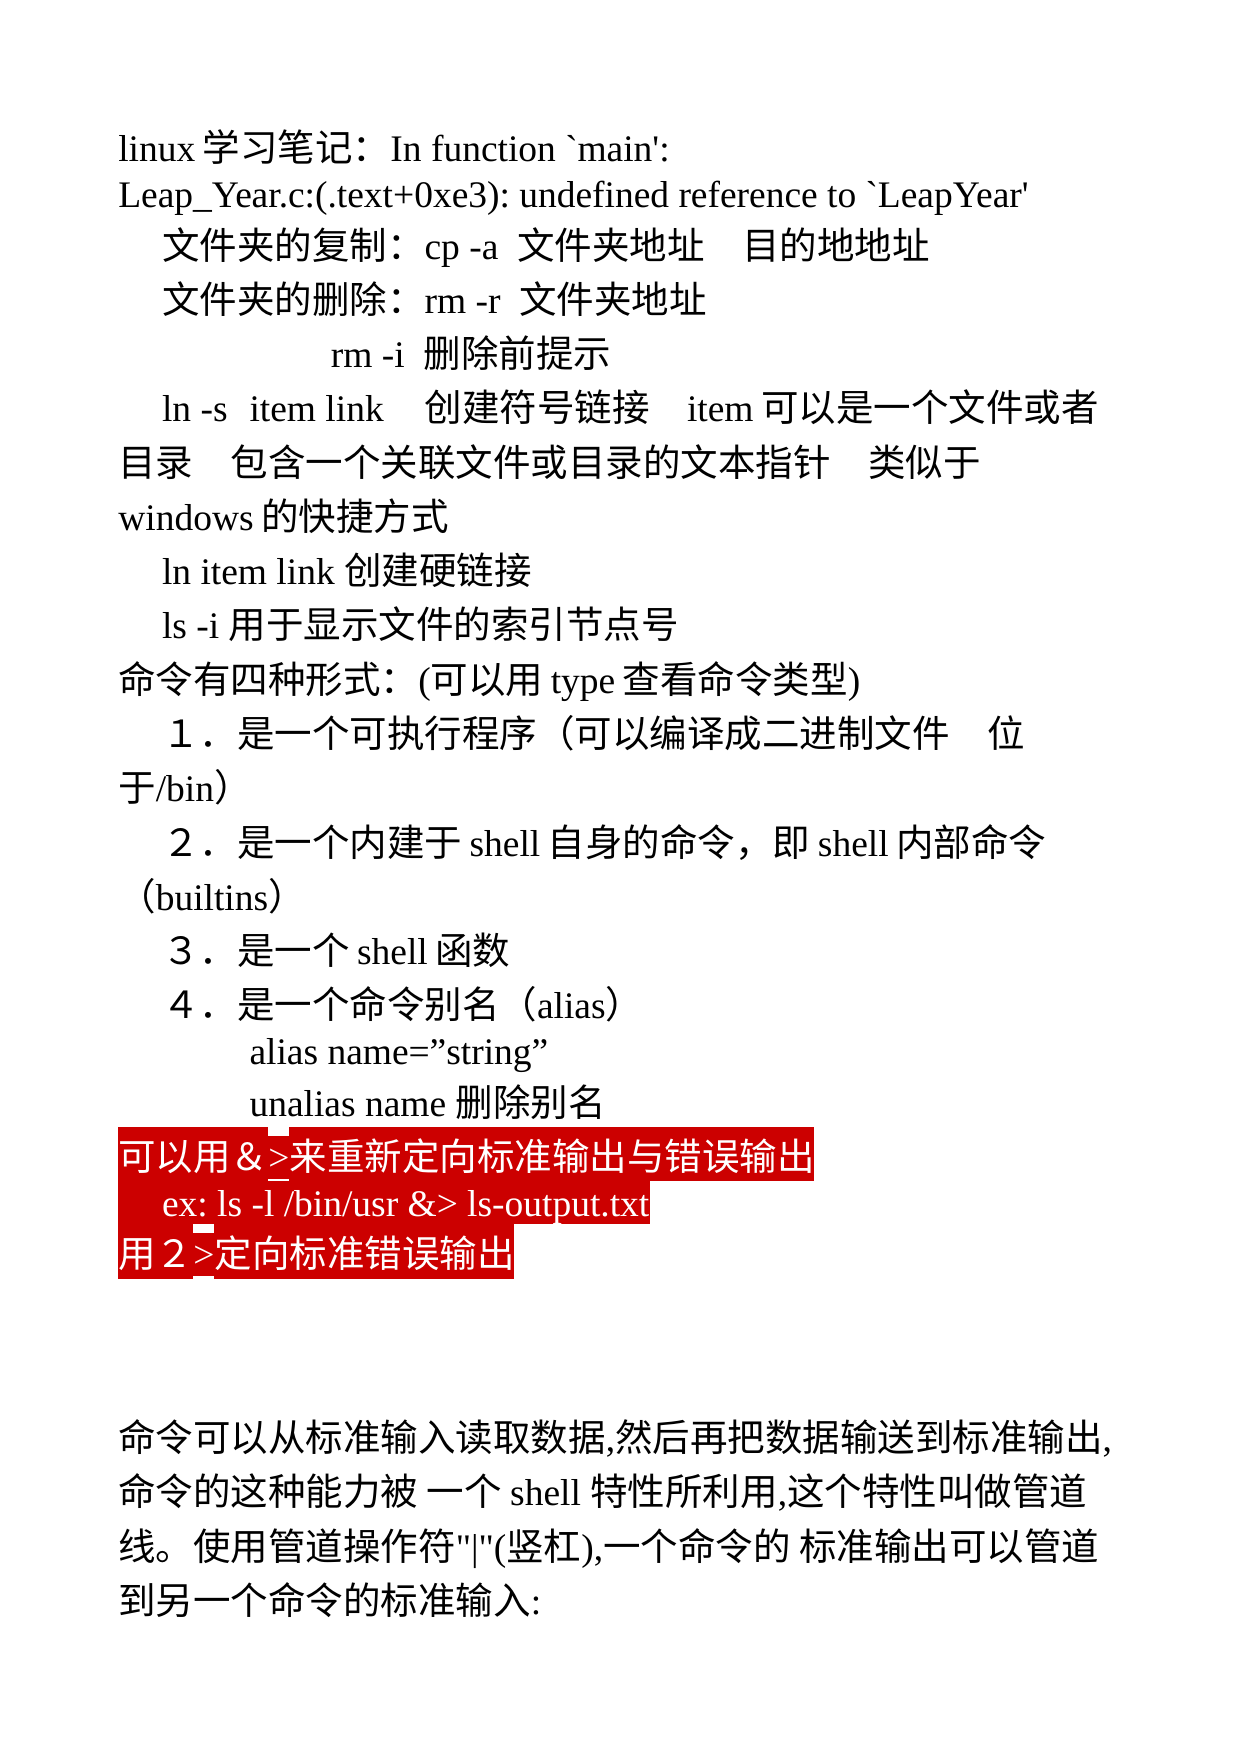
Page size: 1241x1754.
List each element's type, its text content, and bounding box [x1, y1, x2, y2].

text rm -i 删除前提示 [118, 324, 1122, 378]
text 命令可以从标准输入读取数据,然后再把数据输送到标准输出,命令的这种能力被 一个 shell 特性所利用,这个特性叫做管道线。使用管道操作符"|"(竖杠),一个命令的 标准输出可以管道到另一个命令的标准输入: [118, 1408, 1122, 1625]
text ３．是一个shell函数 [118, 921, 1122, 975]
text 文件夹的删除：rm -r 文件夹地址 [118, 270, 1122, 324]
text linux学习笔记：In function `main': [118, 118, 1122, 172]
text ls -i 用于显示文件的索引节点号 [118, 595, 1122, 650]
text 命令有四种形式：(可以用type查看命令类型) [118, 650, 1122, 704]
text unalias name 删除别名 [118, 1073, 1122, 1127]
text ２．是一个内建于shell自身的命令，即shell内部命令（builtins） [118, 812, 1122, 921]
text 文件夹的复制：cp -a 文件夹地址 目的地地址 [118, 216, 1122, 270]
text ln -s item link 创建符号链接 item可以是一个文件或者目录 包含一个关联文件或目录的文本指针 类似于windows的快捷方式 [118, 378, 1122, 541]
text 可以用＆>来重新定向标准输出与错误输出 [118, 1127, 1122, 1181]
text alias name=”string” [118, 1029, 1122, 1073]
text ４．是一个命令别名（alias） [118, 975, 1122, 1029]
text Leap_Year.c:(.text+0xe3): undefined reference to `LeapYear' [118, 172, 1122, 216]
text ex: ls -l /bin/usr &> ls-output.txt [118, 1181, 1122, 1224]
text 用２>定向标准错误输出 [118, 1224, 1122, 1279]
text １．是一个可执行程序（可以编译成二进制文件 位于/bin） [118, 704, 1122, 812]
text ln item link 创建硬链接 [118, 541, 1122, 595]
